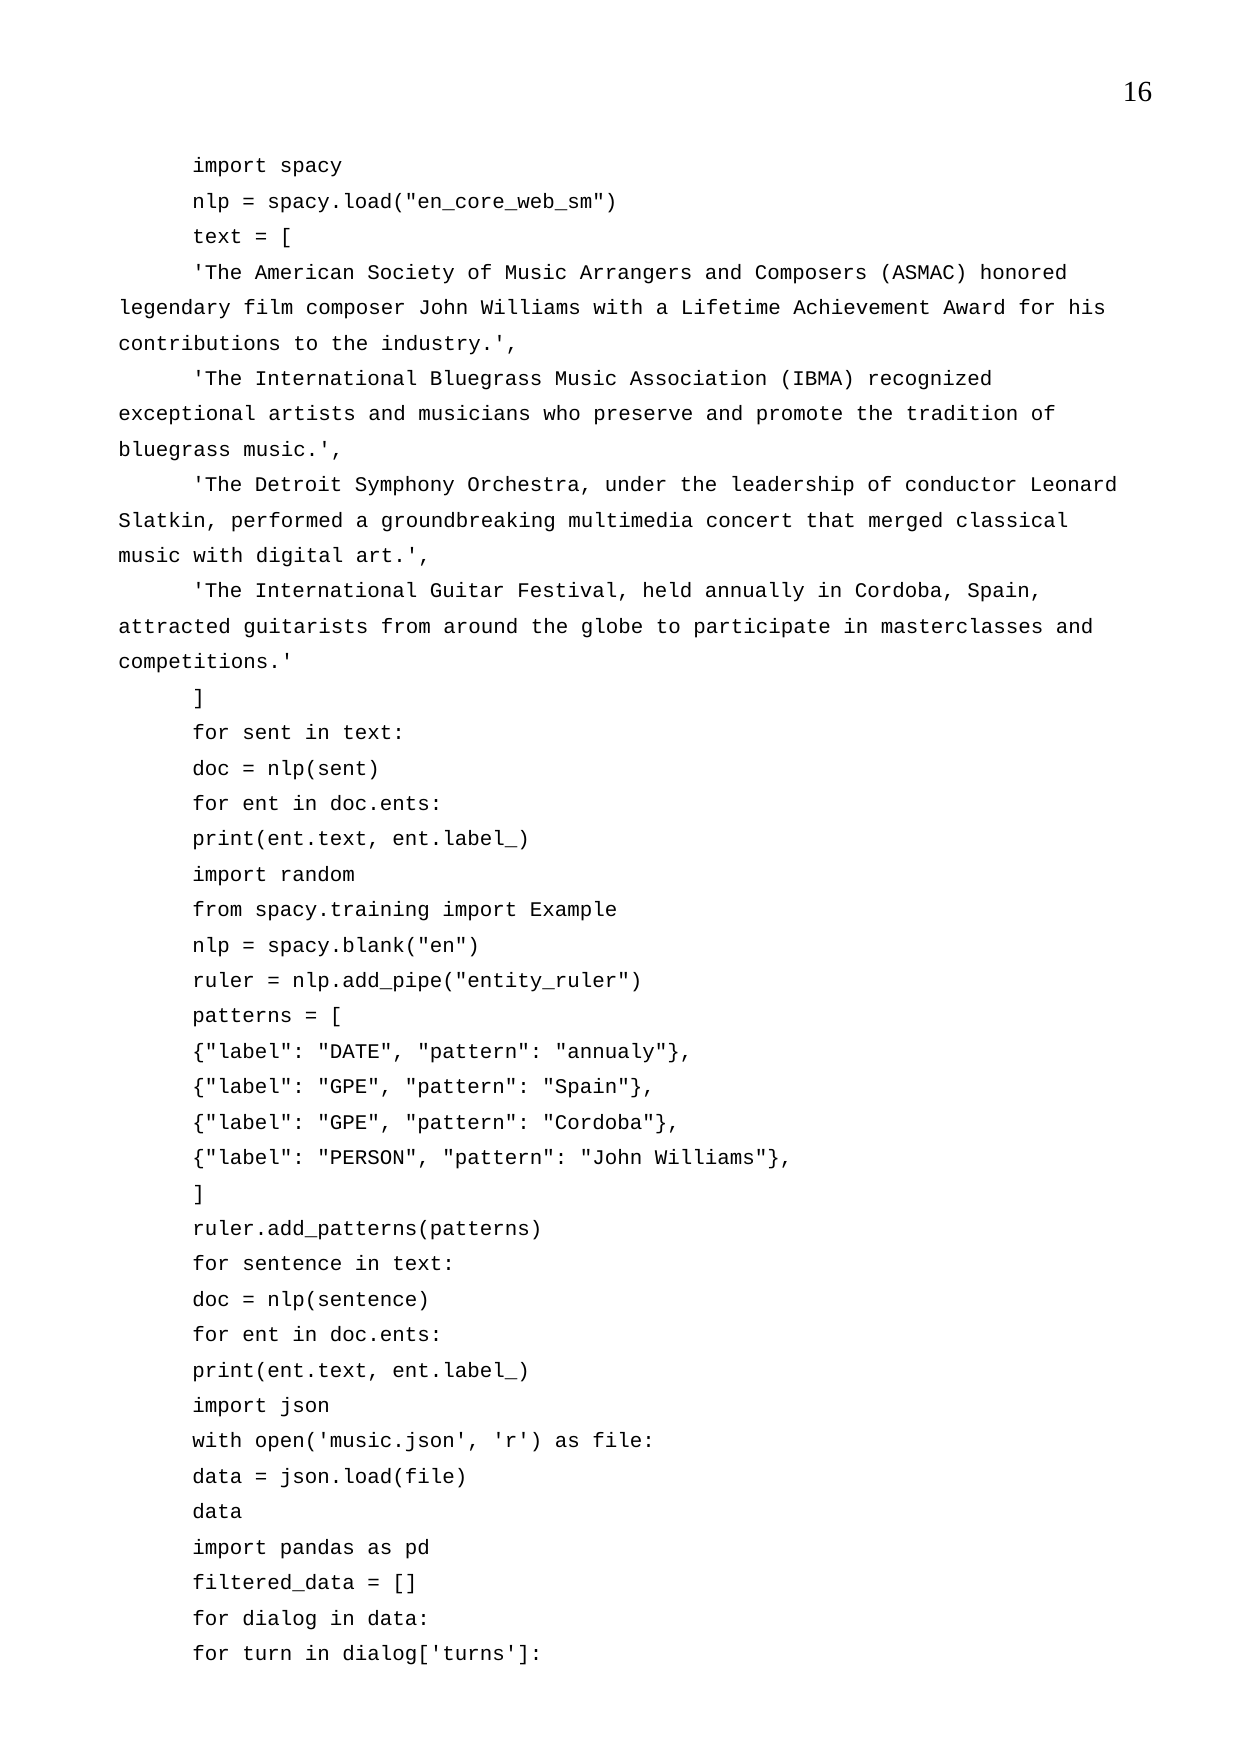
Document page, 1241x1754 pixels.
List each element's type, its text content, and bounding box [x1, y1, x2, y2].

text import random [118, 864, 1122, 887]
text for sentence in text: [118, 1253, 1122, 1277]
text for turn in dialog['turns']: [118, 1643, 1122, 1667]
text 'The American Society of Music Arrangers and Composers (ASMAC) honored legendary film composer John Williams with a Lifetime Achievement Award for his contributions to the industry.', [118, 262, 1122, 356]
text ruler.add_patterns(patterns) [118, 1218, 1122, 1242]
text {"label": "DATE", "pattern": "annualy"}, [118, 1041, 1122, 1064]
text filtered_data = [] [118, 1572, 1122, 1596]
text patterns = [ [118, 1006, 1122, 1029]
text {"label": "GPE", "pattern": "Cordoba"}, [118, 1112, 1122, 1135]
text ruler = nlp.add_pipe("entity_ruler") [118, 970, 1122, 994]
text data [118, 1501, 1122, 1525]
text for dialog in data: [118, 1608, 1122, 1631]
text {"label": "GPE", "pattern": "Spain"}, [118, 1076, 1122, 1100]
text doc = nlp(sentence) [118, 1289, 1122, 1312]
text text = [ [118, 226, 1122, 250]
text 'The International Bluegrass Music Association (IBMA) recognized exceptional artists and musicians who preserve and promote the tradition of bluegrass music.', [118, 368, 1122, 462]
text print(ent.text, ent.label_) [118, 1360, 1122, 1383]
text import json [118, 1395, 1122, 1419]
text for ent in doc.ents: [118, 1324, 1122, 1348]
text for sent in text: [118, 722, 1122, 746]
text print(ent.text, ent.label_) [118, 828, 1122, 852]
text {"label": "PERSON", "pattern": "John Williams"}, [118, 1147, 1122, 1171]
text with open('music.json', 'r') as file: [118, 1431, 1122, 1454]
text nlp = spacy.blank("en") [118, 935, 1122, 958]
text for ent in doc.ents: [118, 793, 1122, 817]
text import pandas as pd [118, 1537, 1122, 1560]
text ] [118, 1183, 1122, 1206]
text from spacy.training import Example [118, 899, 1122, 923]
text nlp = spacy.load("en_core_web_sm") [118, 191, 1122, 214]
text data = json.load(file) [118, 1466, 1122, 1489]
text doc = nlp(sent) [118, 758, 1122, 781]
text ] [118, 687, 1122, 710]
text 'The Detroit Symphony Orchestra, under the leadership of conductor Leonard Slatkin, performed a groundbreaking multimedia concert that merged classical music with digital art.', [118, 474, 1122, 569]
text 'The International Guitar Festival, held annually in Cordoba, Spain, attracted guitarists from around the globe to participate in masterclasses and competitions.' [118, 581, 1122, 675]
text import spacy [118, 156, 1122, 179]
